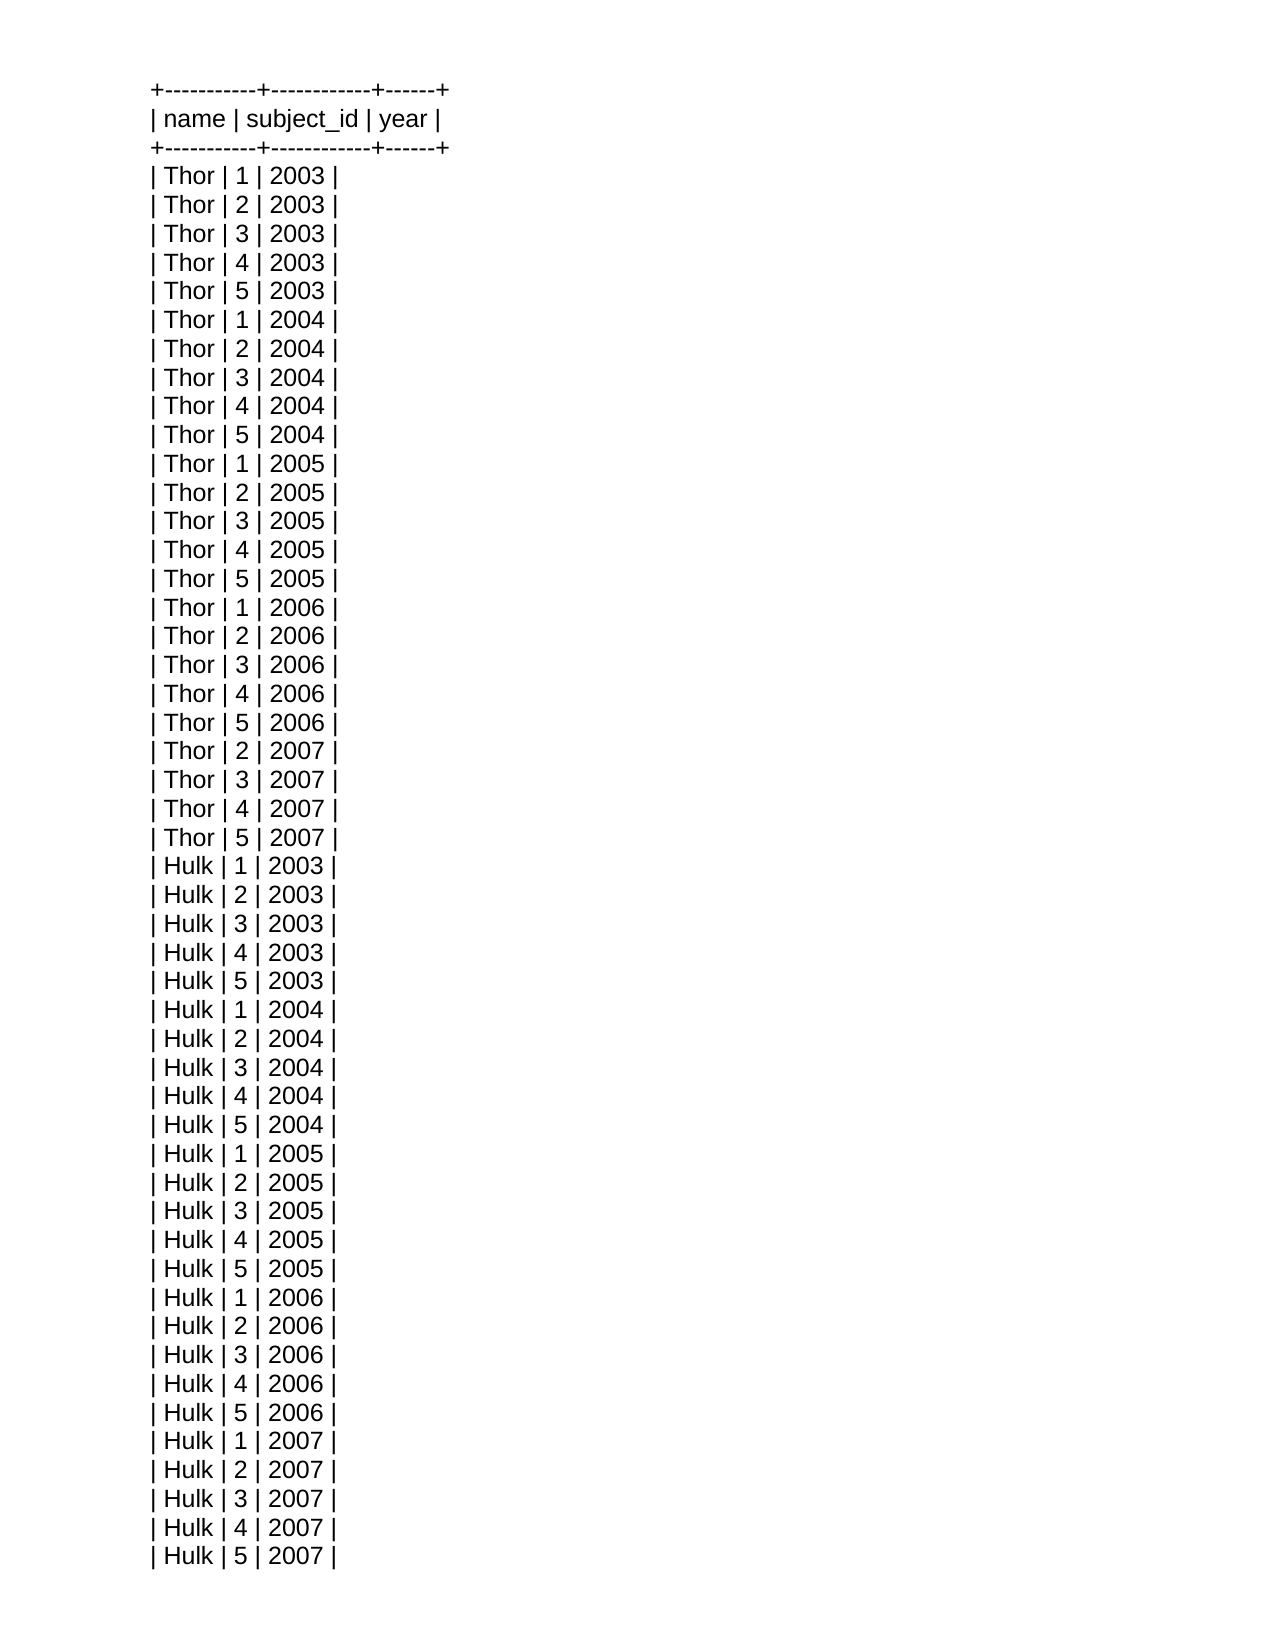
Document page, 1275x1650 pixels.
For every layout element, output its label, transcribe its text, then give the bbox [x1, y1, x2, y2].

text | Hulk | 5 | 2004 | [150, 1110, 1125, 1139]
text | Hulk | 3 | 2007 | [150, 1484, 1125, 1512]
text | Thor | 3 | 2006 | [150, 650, 1125, 679]
text | Thor | 3 | 2005 | [150, 506, 1125, 535]
text | Hulk | 2 | 2007 | [150, 1455, 1125, 1484]
text | Hulk | 5 | 2006 | [150, 1397, 1125, 1426]
text | Hulk | 4 | 2004 | [150, 1081, 1125, 1110]
text | Hulk | 3 | 2004 | [150, 1052, 1125, 1081]
text | Thor | 4 | 2007 | [150, 794, 1125, 822]
text | Thor | 3 | 2007 | [150, 765, 1125, 794]
text | Thor | 2 | 2006 | [150, 621, 1125, 650]
text | Hulk | 2 | 2005 | [150, 1167, 1125, 1196]
text | Hulk | 3 | 2003 | [150, 909, 1125, 937]
text | Hulk | 1 | 2003 | [150, 851, 1125, 880]
text +-----------+------------+------+ [150, 75, 1125, 104]
text | Thor | 2 | 2007 | [150, 736, 1125, 765]
text | Hulk | 1 | 2004 | [150, 995, 1125, 1024]
text | Hulk | 4 | 2006 | [150, 1369, 1125, 1397]
text | Hulk | 3 | 2006 | [150, 1340, 1125, 1369]
text | Hulk | 1 | 2005 | [150, 1139, 1125, 1167]
text | Thor | 5 | 2003 | [150, 276, 1125, 305]
text | Thor | 4 | 2005 | [150, 535, 1125, 564]
text | Hulk | 2 | 2004 | [150, 1024, 1125, 1052]
text | Hulk | 5 | 2005 | [150, 1254, 1125, 1282]
text | name | subject_id | year | [150, 104, 1125, 132]
text | Thor | 5 | 2005 | [150, 564, 1125, 592]
text | Thor | 4 | 2006 | [150, 679, 1125, 707]
text | Hulk | 5 | 2007 | [150, 1541, 1125, 1570]
text | Hulk | 1 | 2007 | [150, 1426, 1125, 1455]
text | Hulk | 4 | 2005 | [150, 1225, 1125, 1254]
text | Thor | 5 | 2004 | [150, 420, 1125, 449]
text | Thor | 2 | 2003 | [150, 190, 1125, 219]
text | Hulk | 3 | 2005 | [150, 1196, 1125, 1225]
text | Hulk | 1 | 2006 | [150, 1282, 1125, 1311]
text | Thor | 4 | 2003 | [150, 247, 1125, 276]
text +-----------+------------+------+ [150, 132, 1125, 161]
text | Thor | 5 | 2006 | [150, 707, 1125, 736]
text | Thor | 1 | 2006 | [150, 592, 1125, 621]
text | Thor | 2 | 2004 | [150, 334, 1125, 362]
text | Hulk | 5 | 2003 | [150, 966, 1125, 995]
text | Thor | 4 | 2004 | [150, 391, 1125, 420]
text | Thor | 3 | 2003 | [150, 219, 1125, 247]
text | Thor | 1 | 2005 | [150, 449, 1125, 477]
text | Thor | 3 | 2004 | [150, 362, 1125, 391]
text | Hulk | 2 | 2003 | [150, 880, 1125, 909]
text | Thor | 2 | 2005 | [150, 477, 1125, 506]
text | Thor | 1 | 2003 | [150, 161, 1125, 190]
text | Hulk | 4 | 2003 | [150, 937, 1125, 966]
text | Hulk | 2 | 2006 | [150, 1311, 1125, 1340]
text | Thor | 1 | 2004 | [150, 305, 1125, 334]
text | Hulk | 4 | 2007 | [150, 1512, 1125, 1541]
text | Thor | 5 | 2007 | [150, 822, 1125, 851]
